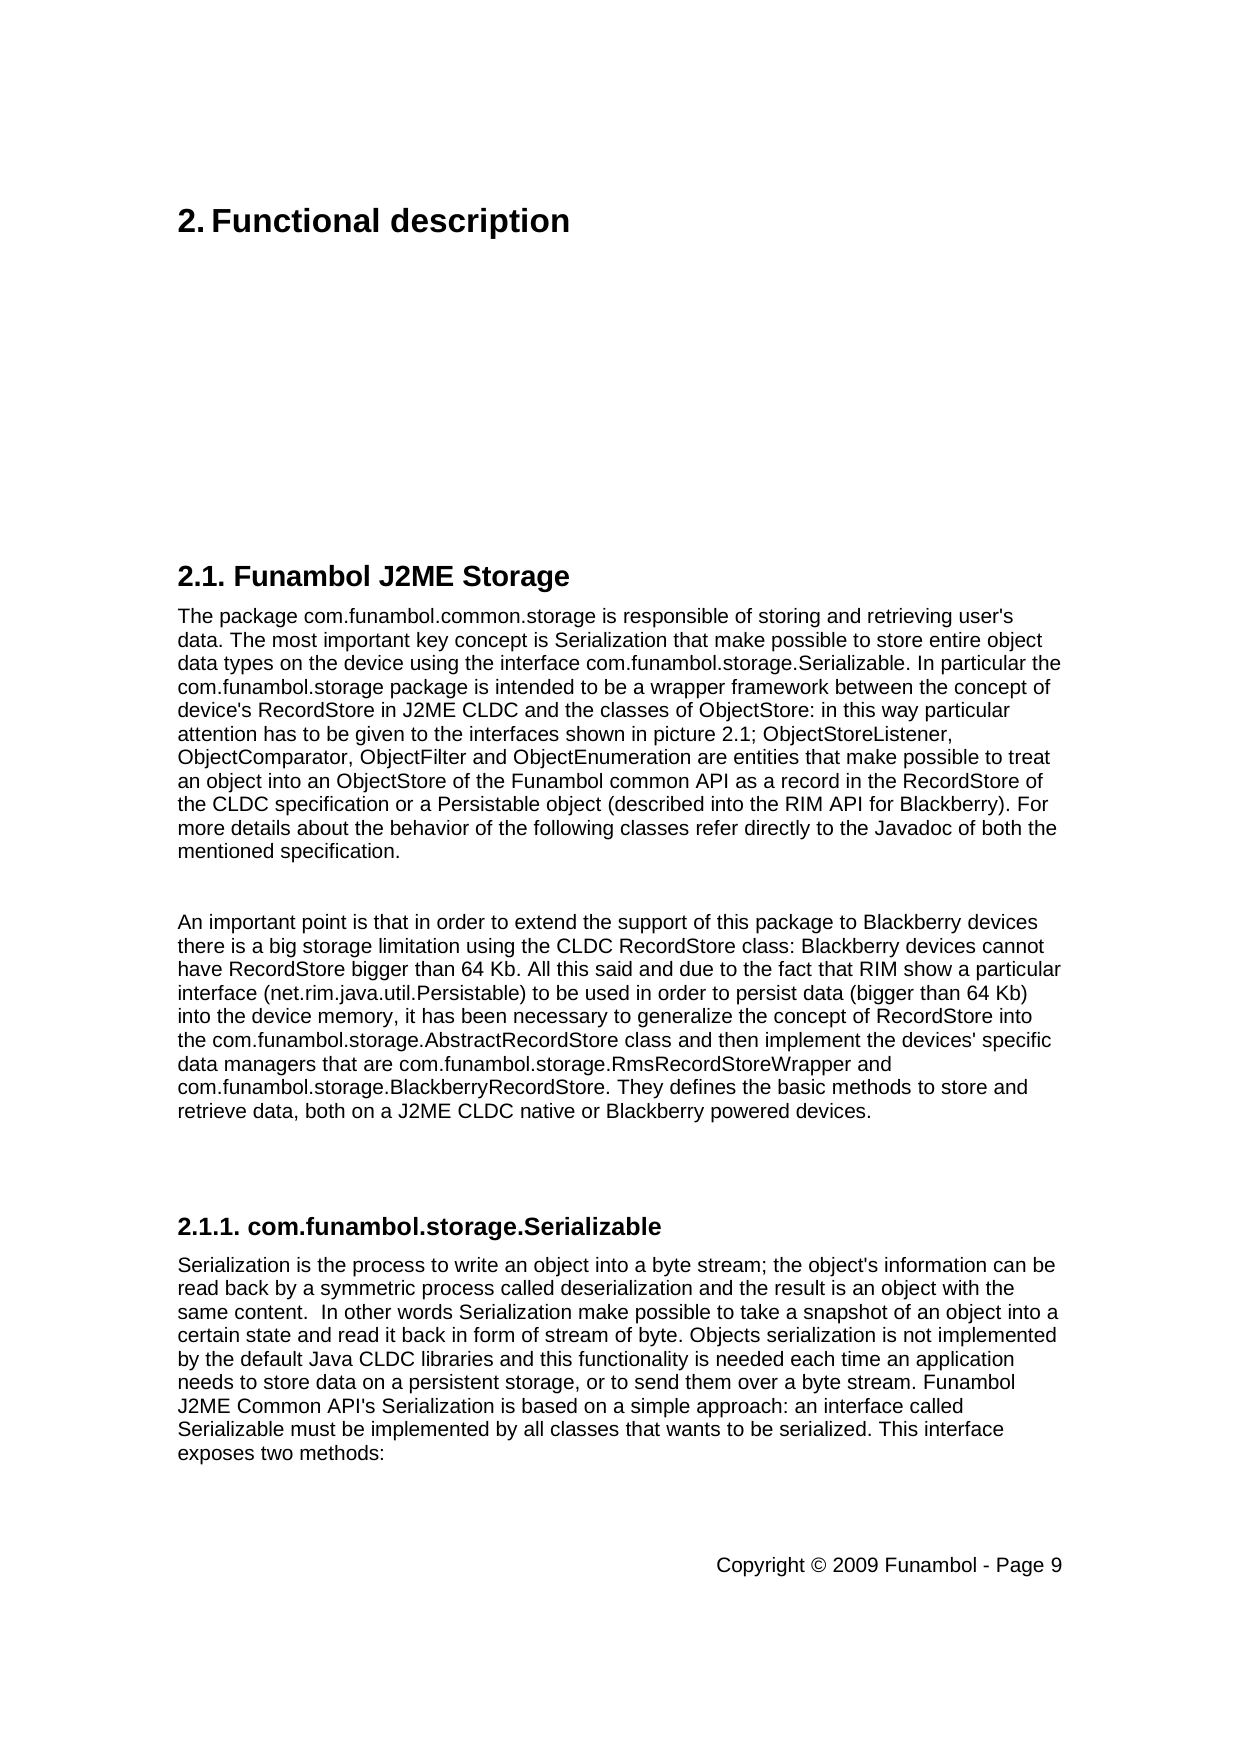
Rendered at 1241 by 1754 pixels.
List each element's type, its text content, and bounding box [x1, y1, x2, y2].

subtitle Funambol J2ME Storage [177, 560, 1063, 592]
text Serialization is the process to write an object into a byte stream; the object's information can be read back by a symmetric process called deserialization and the result is an object with the same content. In other words Serialization make possible to take a snapshot of an object into a certain state and read it back in form of stream of byte. Objects serialization is not implemented by the default Java CLDC libraries and this functionality is needed each time an application needs to store data on a persistent storage, or to send them over a byte stream. Funambol J2ME Common API's Serialization is based on a simple approach: an interface called Serializable must be implemented by all classes that wants to be serialized. This interface exposes two methods: [177, 1253, 1063, 1465]
text The package com.funambol.common.storage is responsible of storing and retrieving user's data. The most important key concept is Serialization that make possible to store entire object data types on the device using the interface com.funambol.storage.Serializable. In particular the com.funambol.storage package is intended to be a wrapper framework between the concept of device's RecordStore in J2ME CLDC and the classes of ObjectStore: in this way particular attention has to be given to the interfaces shown in picture 2.1; ObjectStoreListener, ObjectComparator, ObjectFilter and ObjectEnumeration are entities that make possible to treat an object into an ObjectStore of the Funambol common API as a record in the RecordStore of the CLDC specification or a Persistable object (described into the RIM API for Blackberry). For more details about the behavior of the following classes refer directly to the Javadoc of both the mentioned specification. [177, 604, 1063, 863]
text An important point is that in order to extend the support of this package to Blackberry devices there is a big storage limitation using the CLDC RecordStore class: Blackberry devices cannot have RecordStore bigger than 64 Kb. All this said and due to the fact that RIM show a particular interface (net.rim.java.util.Persistable) to be used in order to persist data (bigger than 64 Kb) into the device memory, it has been necessary to generalize the concept of RecordStore into the com.funambol.storage.AbstractRecordStore class and then implement the devices' specific data managers that are com.funambol.storage.RmsRecordStoreWrapper and com.funambol.storage.BlackberryRecordStore. They defines the basic methods to store and retrieve data, both on a J2ME CLDC native or Blackberry powered devices. [177, 911, 1063, 1123]
subtitle Functional description [177, 202, 1063, 239]
subtitle com.funambol.storage.Serializable [177, 1213, 1063, 1241]
